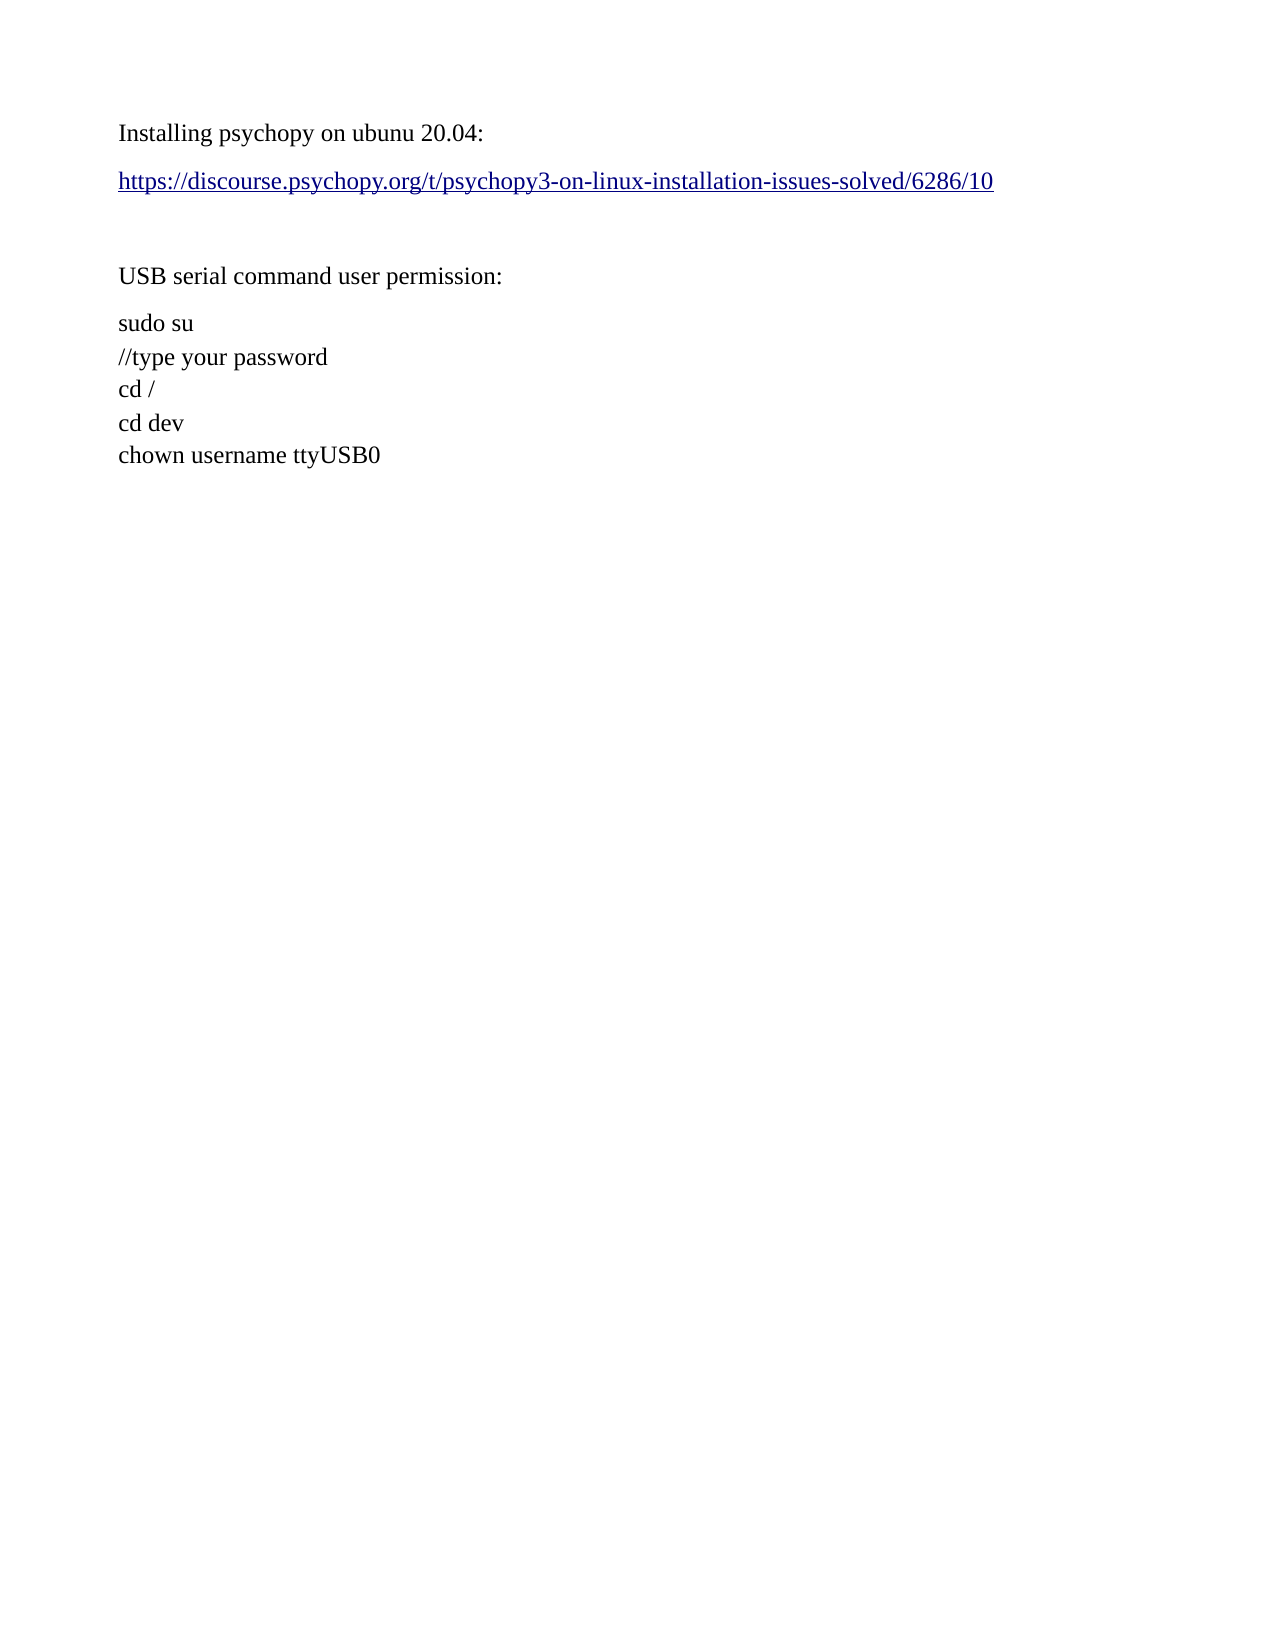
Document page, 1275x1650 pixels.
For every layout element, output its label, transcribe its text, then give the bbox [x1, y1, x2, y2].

text sudo su //type your password cd / cd dev chown username ttyUSB0 [118, 308, 1157, 469]
text Installing psychopy on ubunu 20.04: [118, 118, 1157, 147]
text USB serial command user permission: [118, 261, 1157, 290]
text https://discourse.psychopy.org/t/psychopy3-on-linux-installation-issues-solved/6286/10 [118, 166, 1157, 194]
